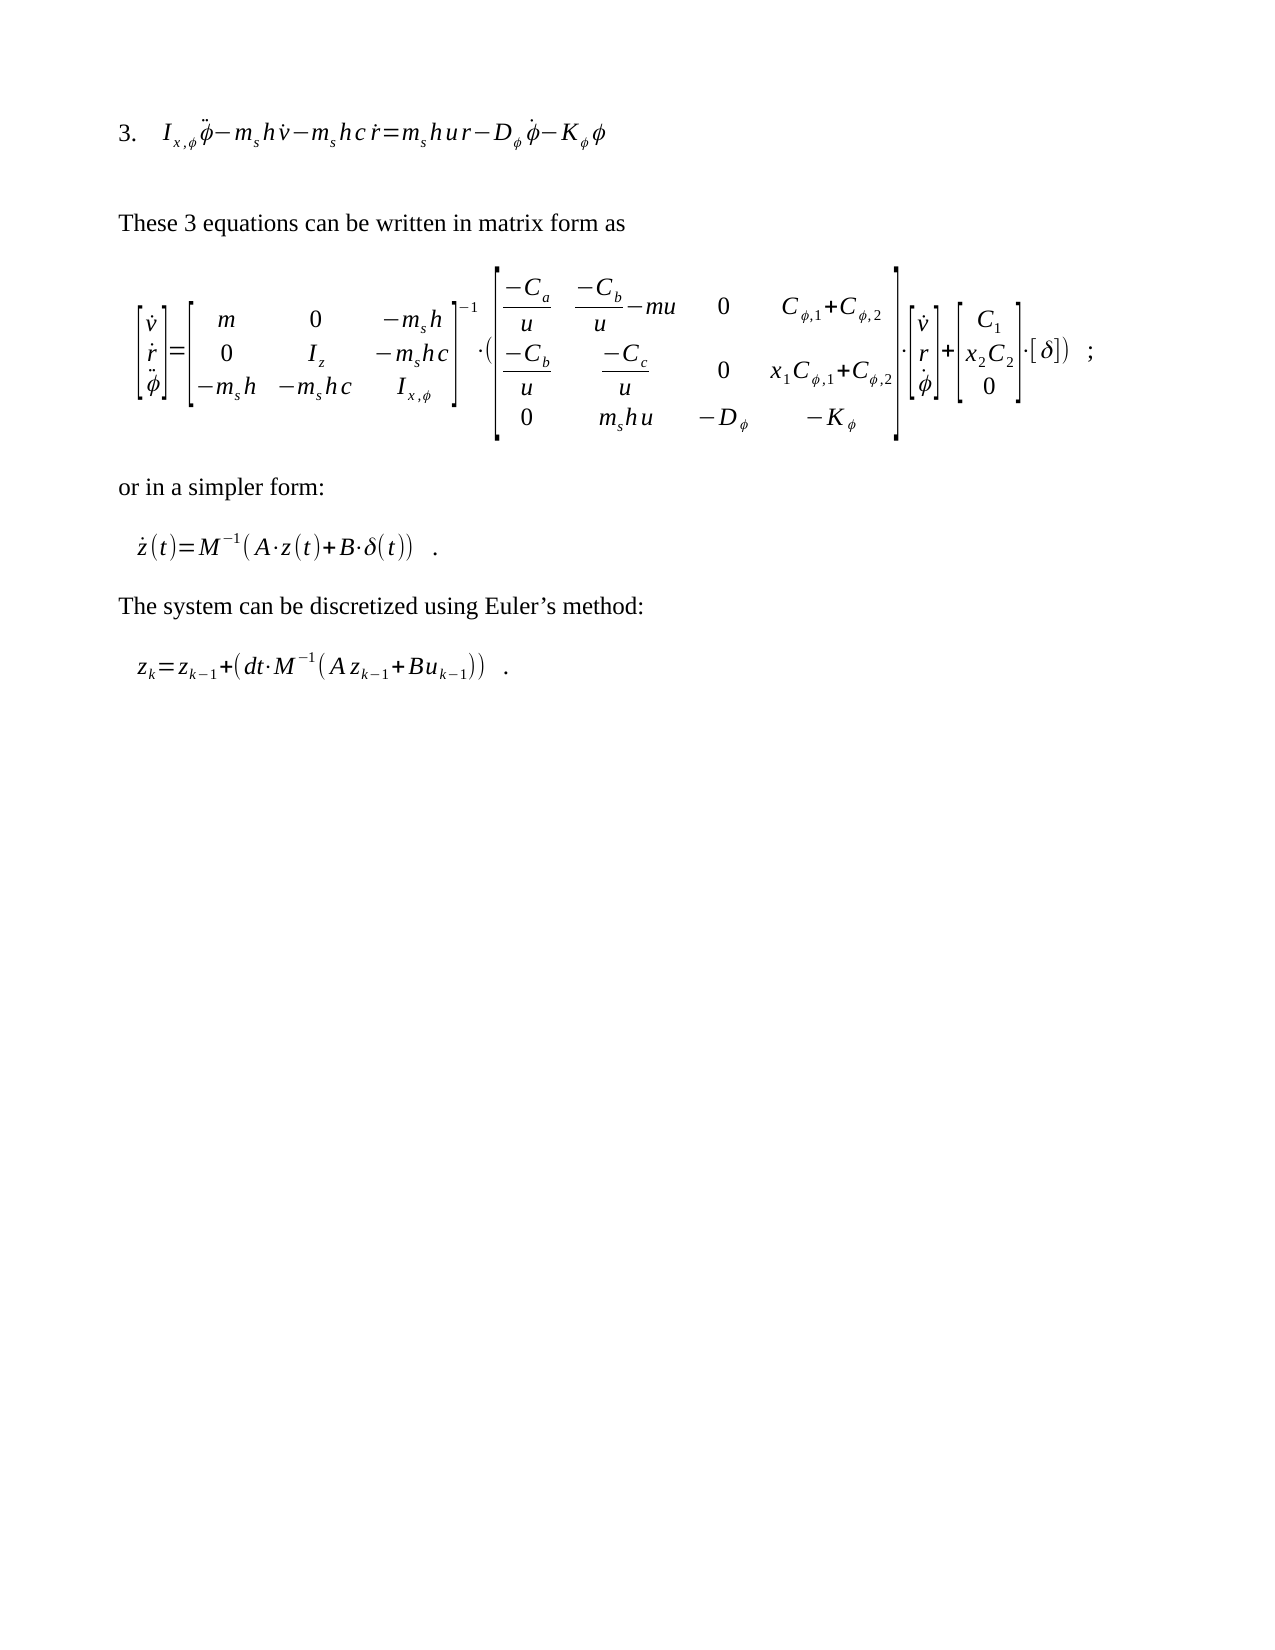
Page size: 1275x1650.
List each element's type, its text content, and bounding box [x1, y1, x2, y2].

text 3. [118, 118, 1157, 151]
text The system can be discretized using Euler’s method: [118, 591, 1157, 619]
text . [118, 529, 1157, 562]
text ; [118, 266, 1157, 443]
text . [118, 648, 1157, 683]
text or in a simpler form: [118, 472, 1157, 500]
text These 3 equations can be written in matrix form as [118, 208, 1157, 237]
